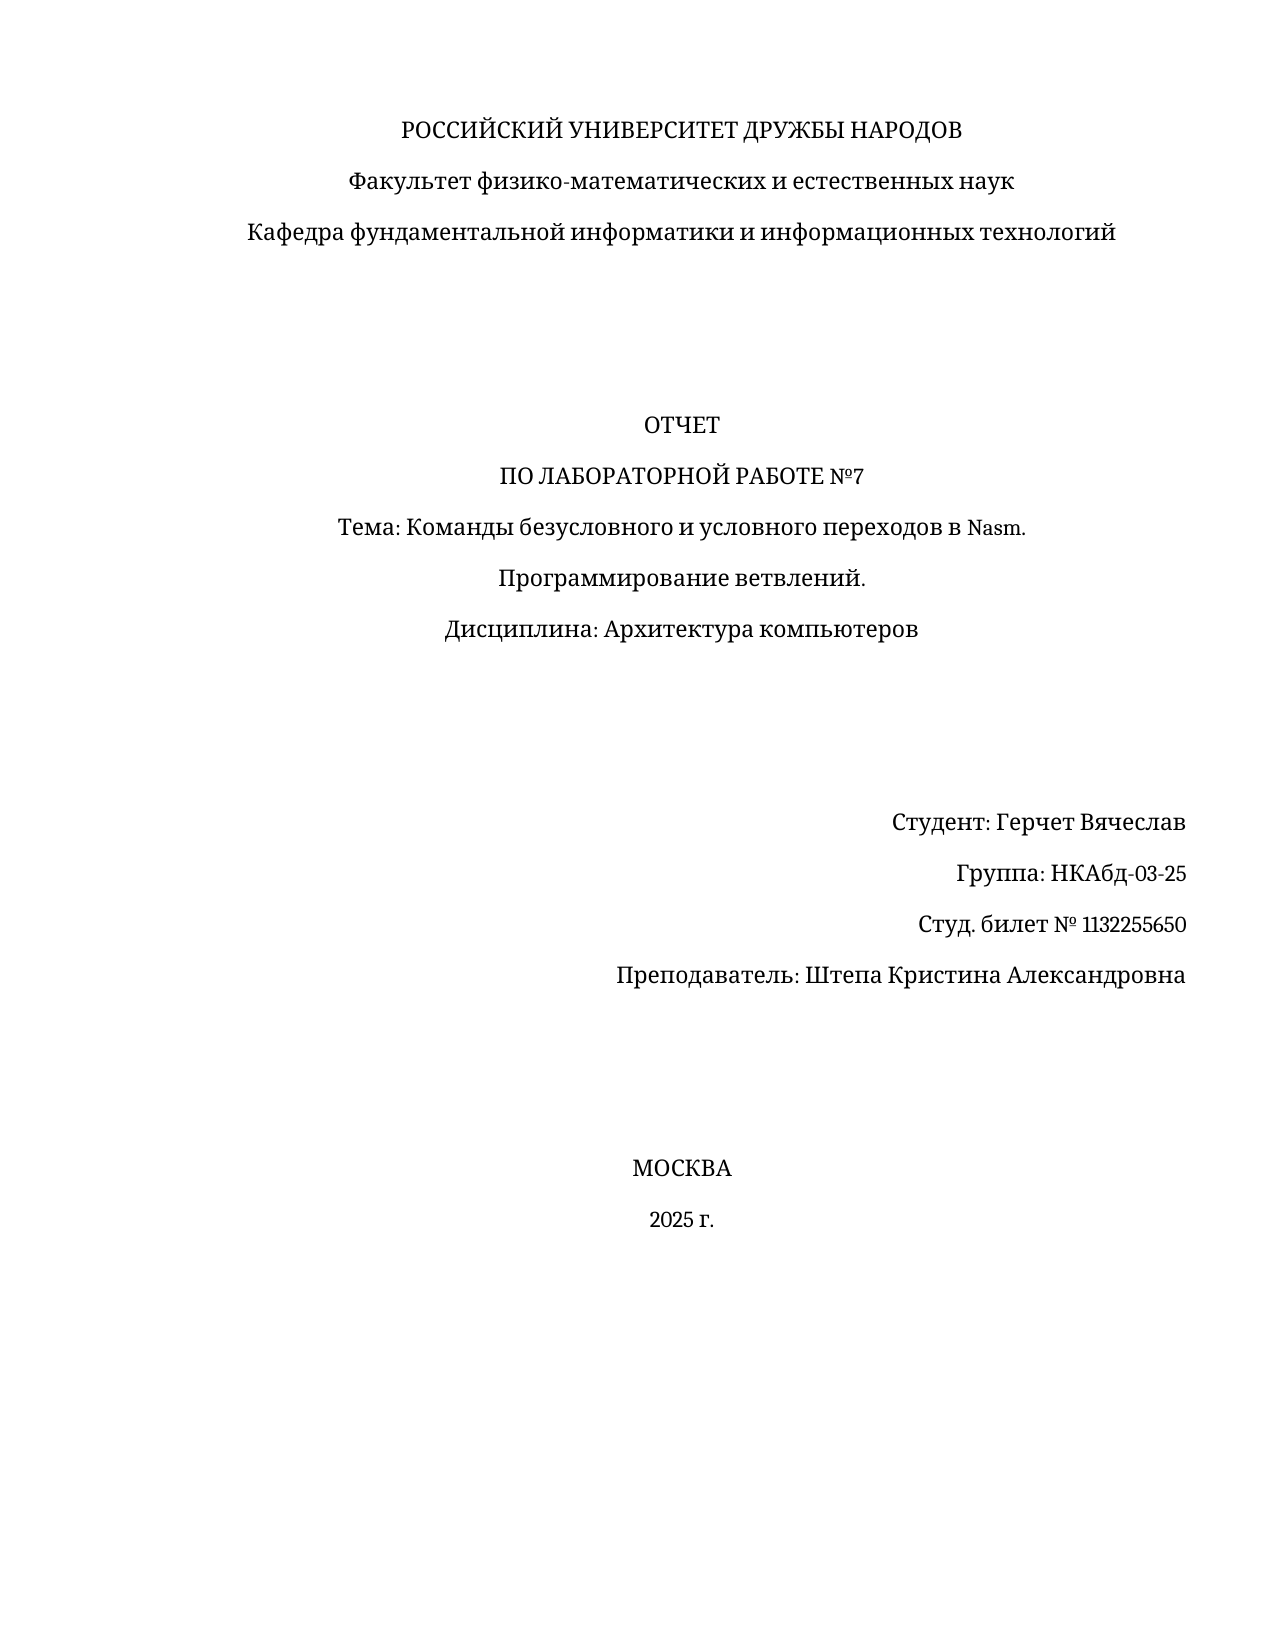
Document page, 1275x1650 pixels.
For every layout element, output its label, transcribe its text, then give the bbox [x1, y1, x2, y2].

text ОТЧЕТ [177, 413, 1186, 439]
text Факультет физико-математических и естественных наук [177, 169, 1186, 196]
text Программирование ветвлений. [177, 566, 1186, 592]
text Тема: Команды безусловного и условного переходов в Nasm. [177, 515, 1186, 541]
text Студент: Герчет Вячеслав [177, 810, 1186, 836]
text ПО ЛАБОРАТОРНОЙ РАБОТЕ №7 [177, 464, 1186, 490]
text Группа: НКАбд-03-25 [177, 861, 1186, 887]
text Преподаватель: Штепа Кристина Александровна [177, 963, 1186, 989]
text Дисциплина: Архитектура компьютеров [177, 617, 1186, 643]
text РОССИЙСКИЙ УНИВЕРСИТЕТ ДРУЖБЫ НАРОДОВ [177, 118, 1186, 144]
text Студ. билет № 1132255650 [177, 912, 1186, 938]
text Кафедра фундаментальной информатики и информационных технологий [177, 220, 1186, 247]
text МОСКВА [177, 1156, 1186, 1182]
text 2025 г. [177, 1207, 1186, 1233]
